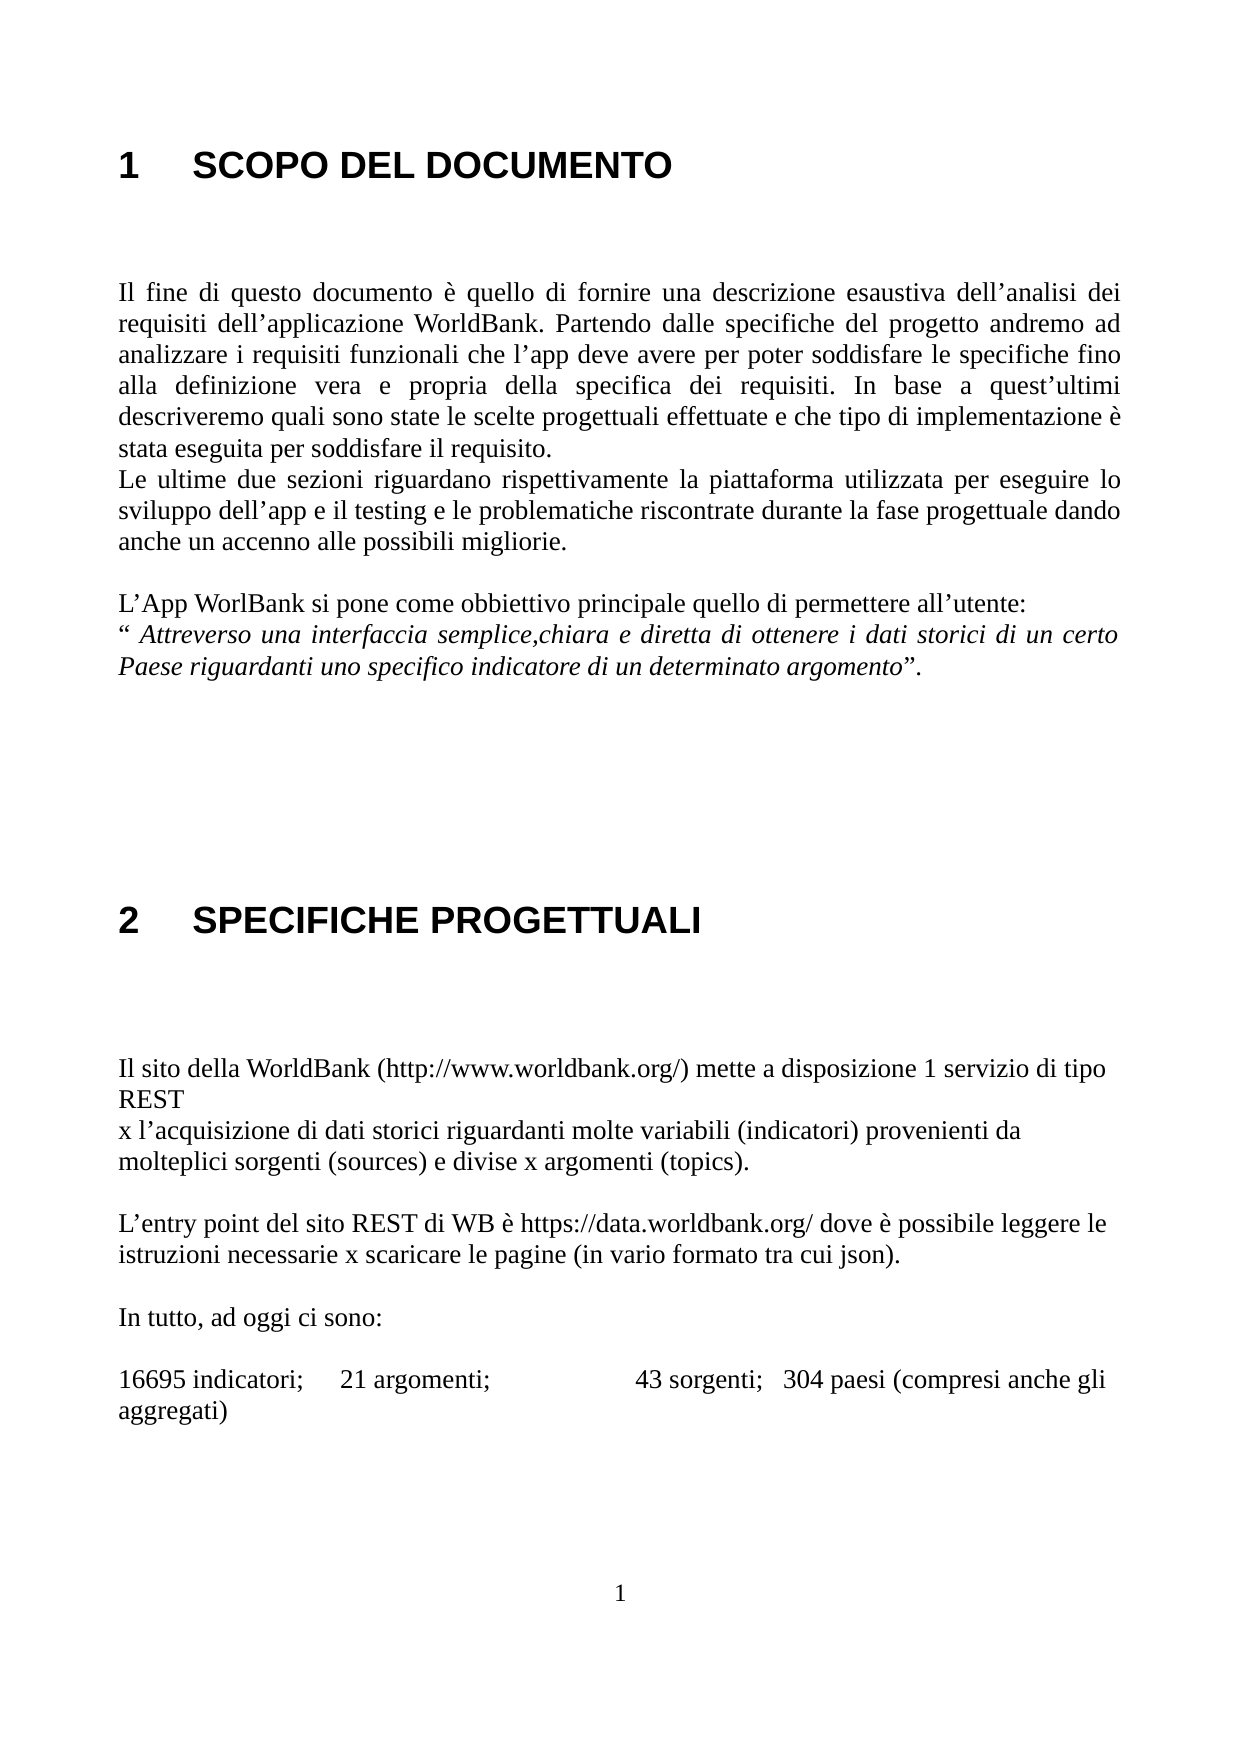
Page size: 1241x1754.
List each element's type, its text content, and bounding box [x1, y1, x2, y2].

text L’entry point del sito REST di WB è https://data.worldbank.org/ dove è possibile leggere le istruzioni necessarie x scaricare le pagine (in vario formato tra cui json). [118, 1207, 1122, 1270]
text L’App WorlBank si pone come obbiettivo principale quello di permettere all’utente: [118, 587, 1122, 618]
subtitle 2 SPECIFICHE PROGETTUALI [118, 897, 1122, 941]
text Il sito della WorldBank (http://www.worldbank.org/) mette a disposizione 1 servizio di tipo REST [118, 1052, 1122, 1114]
text  [118, 1332, 1122, 1363]
text Il fine di questo documento è quello di fornire una descrizione esaustiva dell’analisi dei requisiti dell’applicazione WorldBank. Partendo dalle specifiche del progetto andremo ad analizzare i requisiti funzionali che l’app deve avere per poter soddisfare le specifiche fino alla definizione vera e propria della specifica dei requisiti. In base a quest’ultimi descriveremo quali sono state le scelte progettuali effettuate e che tipo di implementazione è stata eseguita per soddisfare il requisito. [118, 276, 1122, 463]
text 16695 indicatori; 21 argomenti; 43 sorgenti; 304 paesi (compresi anche gli aggregati) [118, 1363, 1122, 1426]
text In tutto, ad oggi ci sono: [118, 1301, 1122, 1332]
text “ Attreverso una interfaccia semplice,chiara e diretta di ottenere i dati storici di un certo Paese riguardanti uno specifico indicatore di un determinato argomento”. [118, 618, 1122, 681]
subtitle 1 SCOPO DEL DOCUMENTO [118, 143, 1122, 187]
text x l’acquisizione di dati storici riguardanti molte variabili (indicatori) provenienti da molteplici sorgenti (sources) e divise x argomenti (topics). [118, 1114, 1122, 1176]
text Le ultime due sezioni riguardano rispettivamente la piattaforma utilizzata per eseguire lo sviluppo dell’app e il testing e le problematiche riscontrate durante la fase progettuale dando anche un accenno alle possibili migliorie. [118, 463, 1122, 556]
